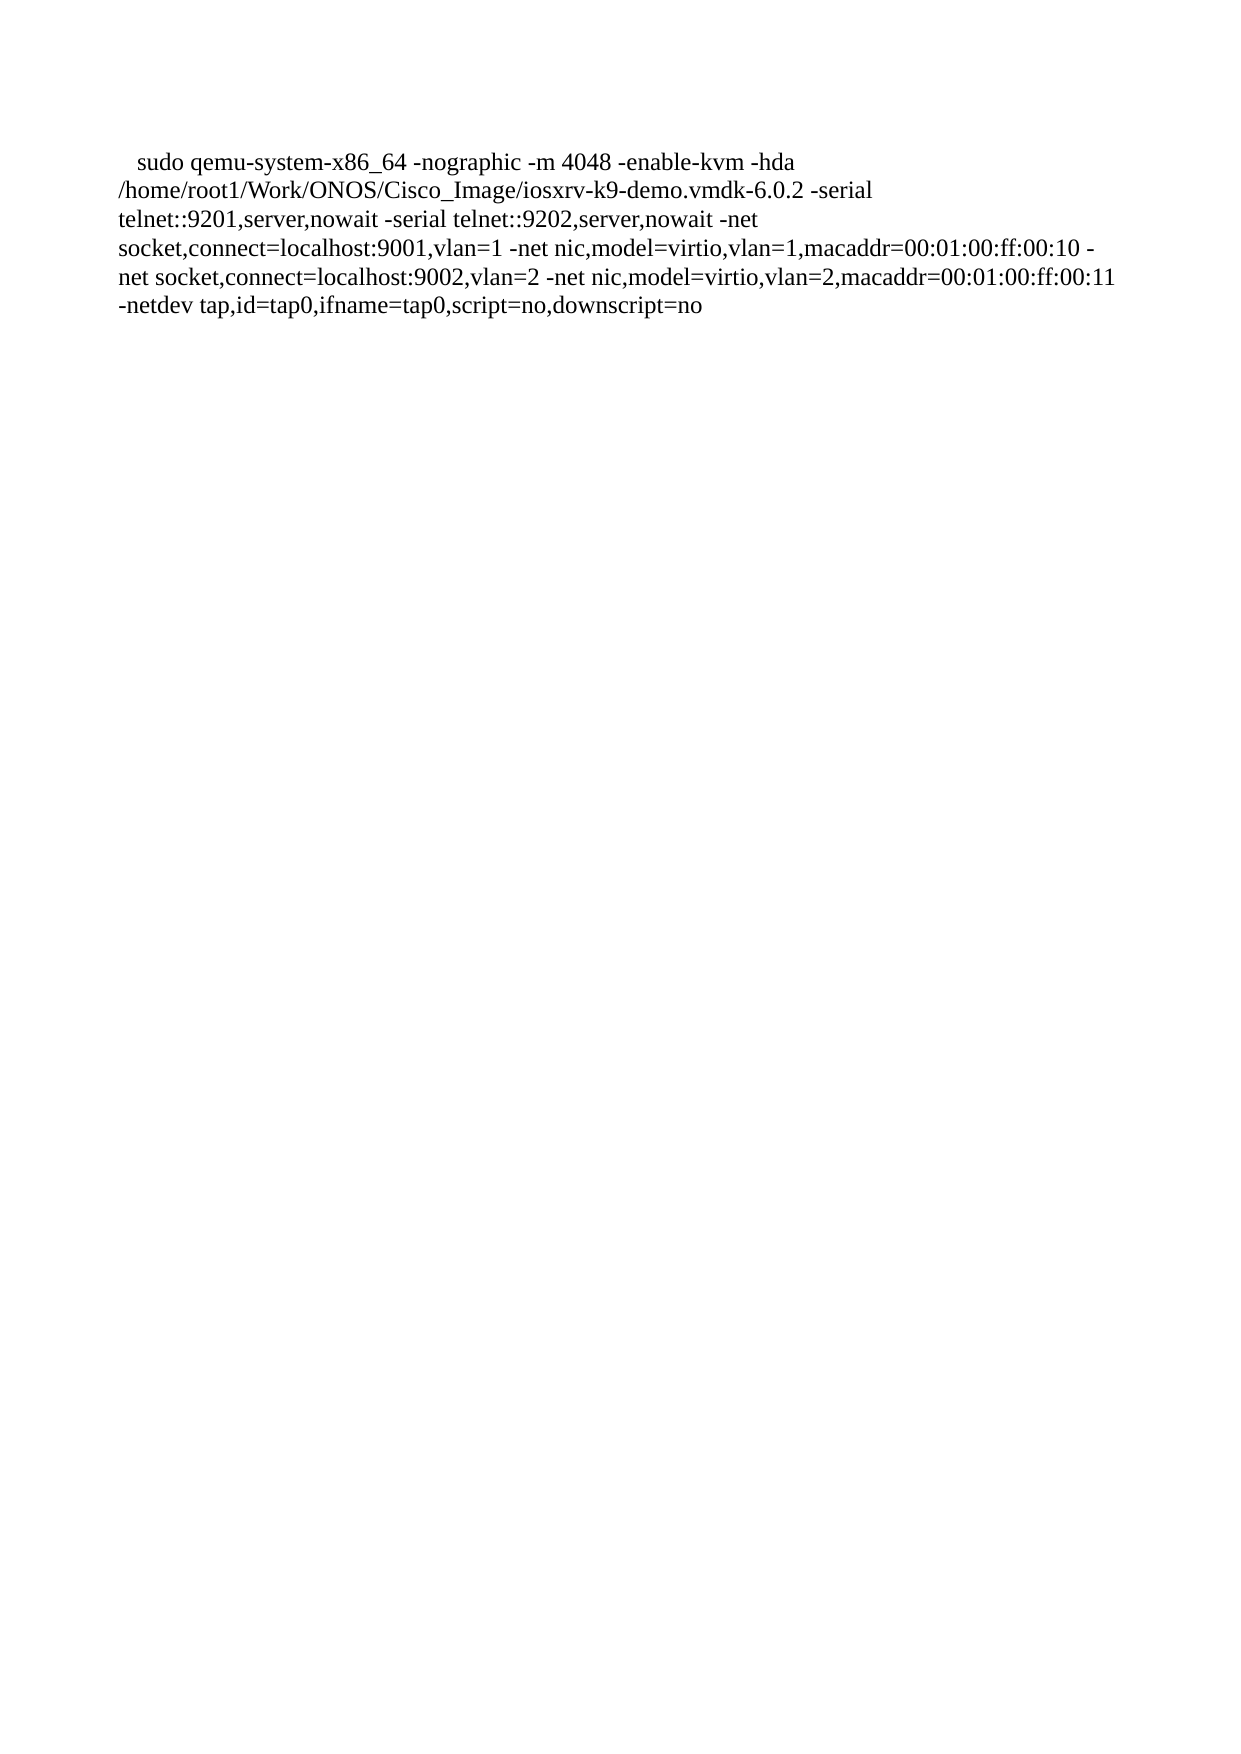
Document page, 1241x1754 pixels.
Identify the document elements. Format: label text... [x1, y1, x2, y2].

text sudo qemu-system-x86_64 -nographic -m 4048 -enable-kvm -hda /home/root1/Work/ONOS/Cisco_Image/iosxrv-k9-demo.vmdk-6.0.2 -serial telnet::9201,server,nowait -serial telnet::9202,server,nowait -net socket,connect=localhost:9001,vlan=1 -net nic,model=virtio,vlan=1,macaddr=00:01:00:ff:00:10 -net socket,connect=localhost:9002,vlan=2 -net nic,model=virtio,vlan=2,macaddr=00:01:00:ff:00:11 -netdev tap,id=tap0,ifname=tap0,script=no,downscript=no [118, 147, 1122, 319]
